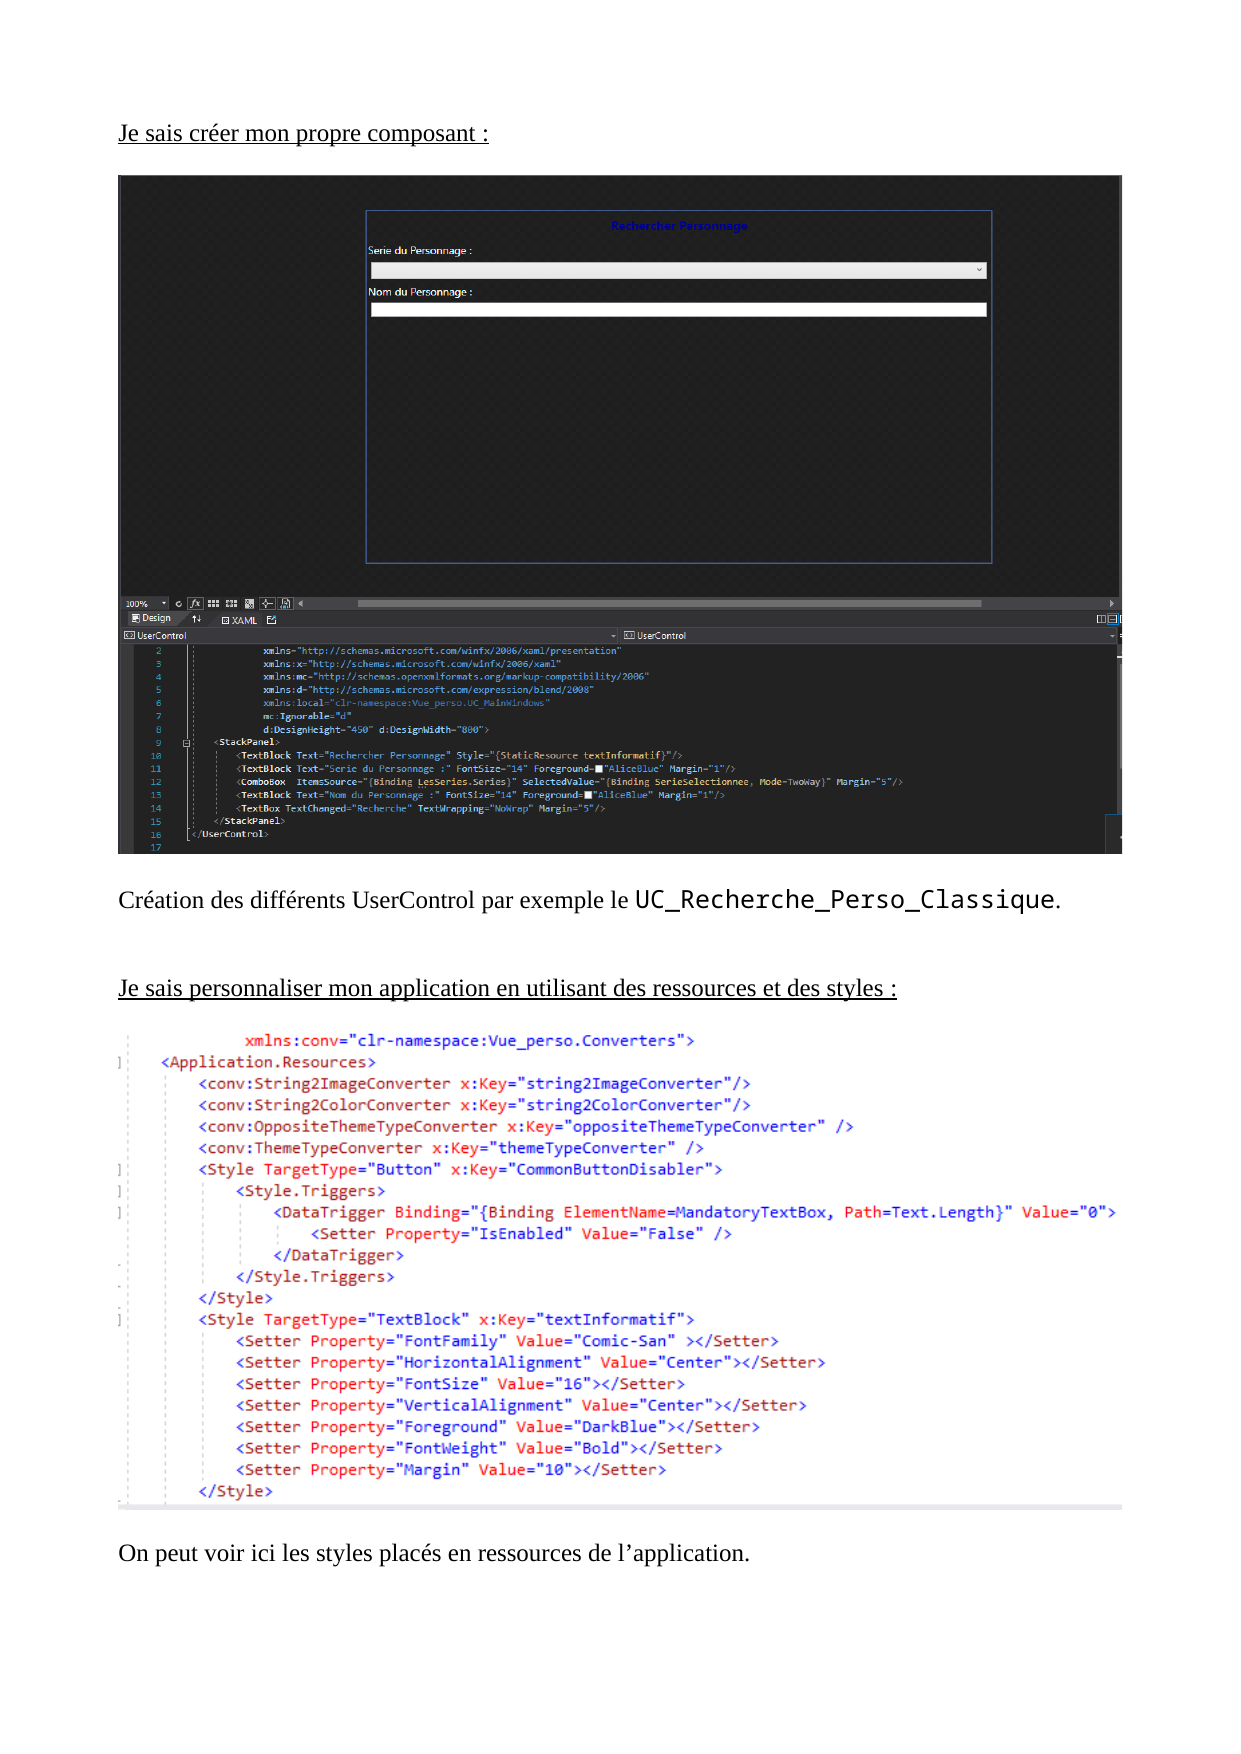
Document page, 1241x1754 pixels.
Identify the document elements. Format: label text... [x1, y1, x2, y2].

text On peut voir ici les styles placés en ressources de l’application. [118, 1538, 1122, 1567]
picture [118, 175, 1123, 854]
text Je sais personnaliser mon application en utilisant des ressources et des styles : [118, 973, 1122, 1002]
picture [118, 1031, 1123, 1510]
text Création des différents UserControl par exemple le UC_Recherche_Perso_Classique. [118, 882, 1122, 916]
text Je sais créer mon propre composant : [118, 118, 1122, 147]
